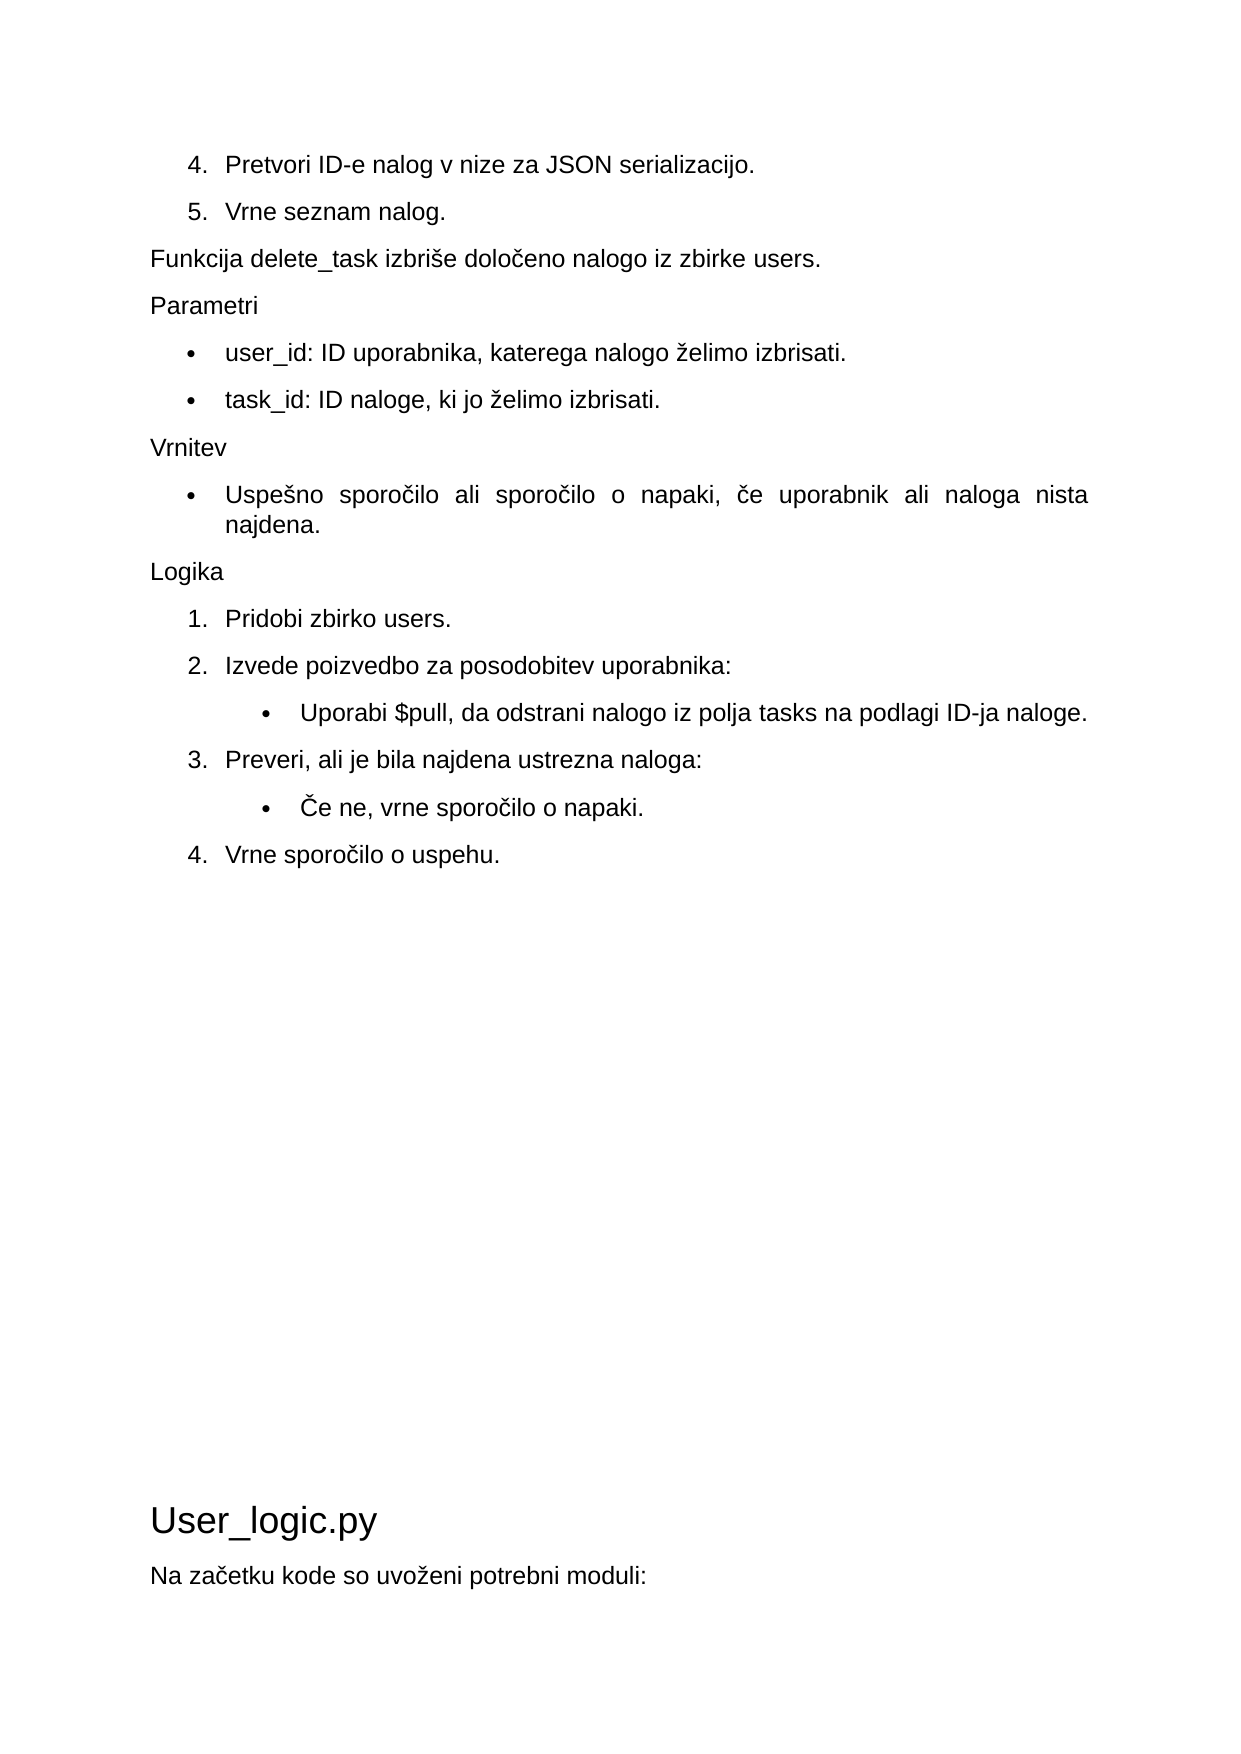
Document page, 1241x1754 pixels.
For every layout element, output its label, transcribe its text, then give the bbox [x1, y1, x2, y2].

list user_id: ID uporabnika, katerega nalogo želimo izbrisati. [187, 338, 1090, 367]
list Izvede poizvedbo za posodobitev uporabnika: [187, 651, 1090, 680]
text Parametri [150, 291, 1090, 320]
list Vrne sporočilo o uspehu. [187, 839, 1090, 868]
list Uporabi $pull, da odstrani nalogo iz polja tasks na podlagi ID-ja naloge. [262, 698, 1090, 727]
text Na začetku kode so uvoženi potrebni moduli: [150, 1561, 1090, 1590]
text Funkcija delete_task izbriše določeno nalogo iz zbirke users. [150, 244, 1090, 273]
list Če ne, vrne sporočilo o napaki. [262, 792, 1090, 821]
list Pridobi zbirko users. [187, 604, 1090, 633]
text Vrnitev [150, 432, 1090, 461]
list Uspešno sporočilo ali sporočilo o napaki, če uporabnik ali naloga nista najdena. [187, 479, 1090, 539]
list Preveri, ali je bila najdena ustrezna naloga: [187, 745, 1090, 774]
text User_logic.py [150, 1499, 1090, 1542]
list task_id: ID naloge, ki jo želimo izbrisati. [187, 385, 1090, 414]
list Pretvori ID-e nalog v nize za JSON serializacijo. [187, 150, 1090, 179]
list Vrne seznam nalog. [187, 197, 1090, 226]
text Logika [150, 557, 1090, 586]
